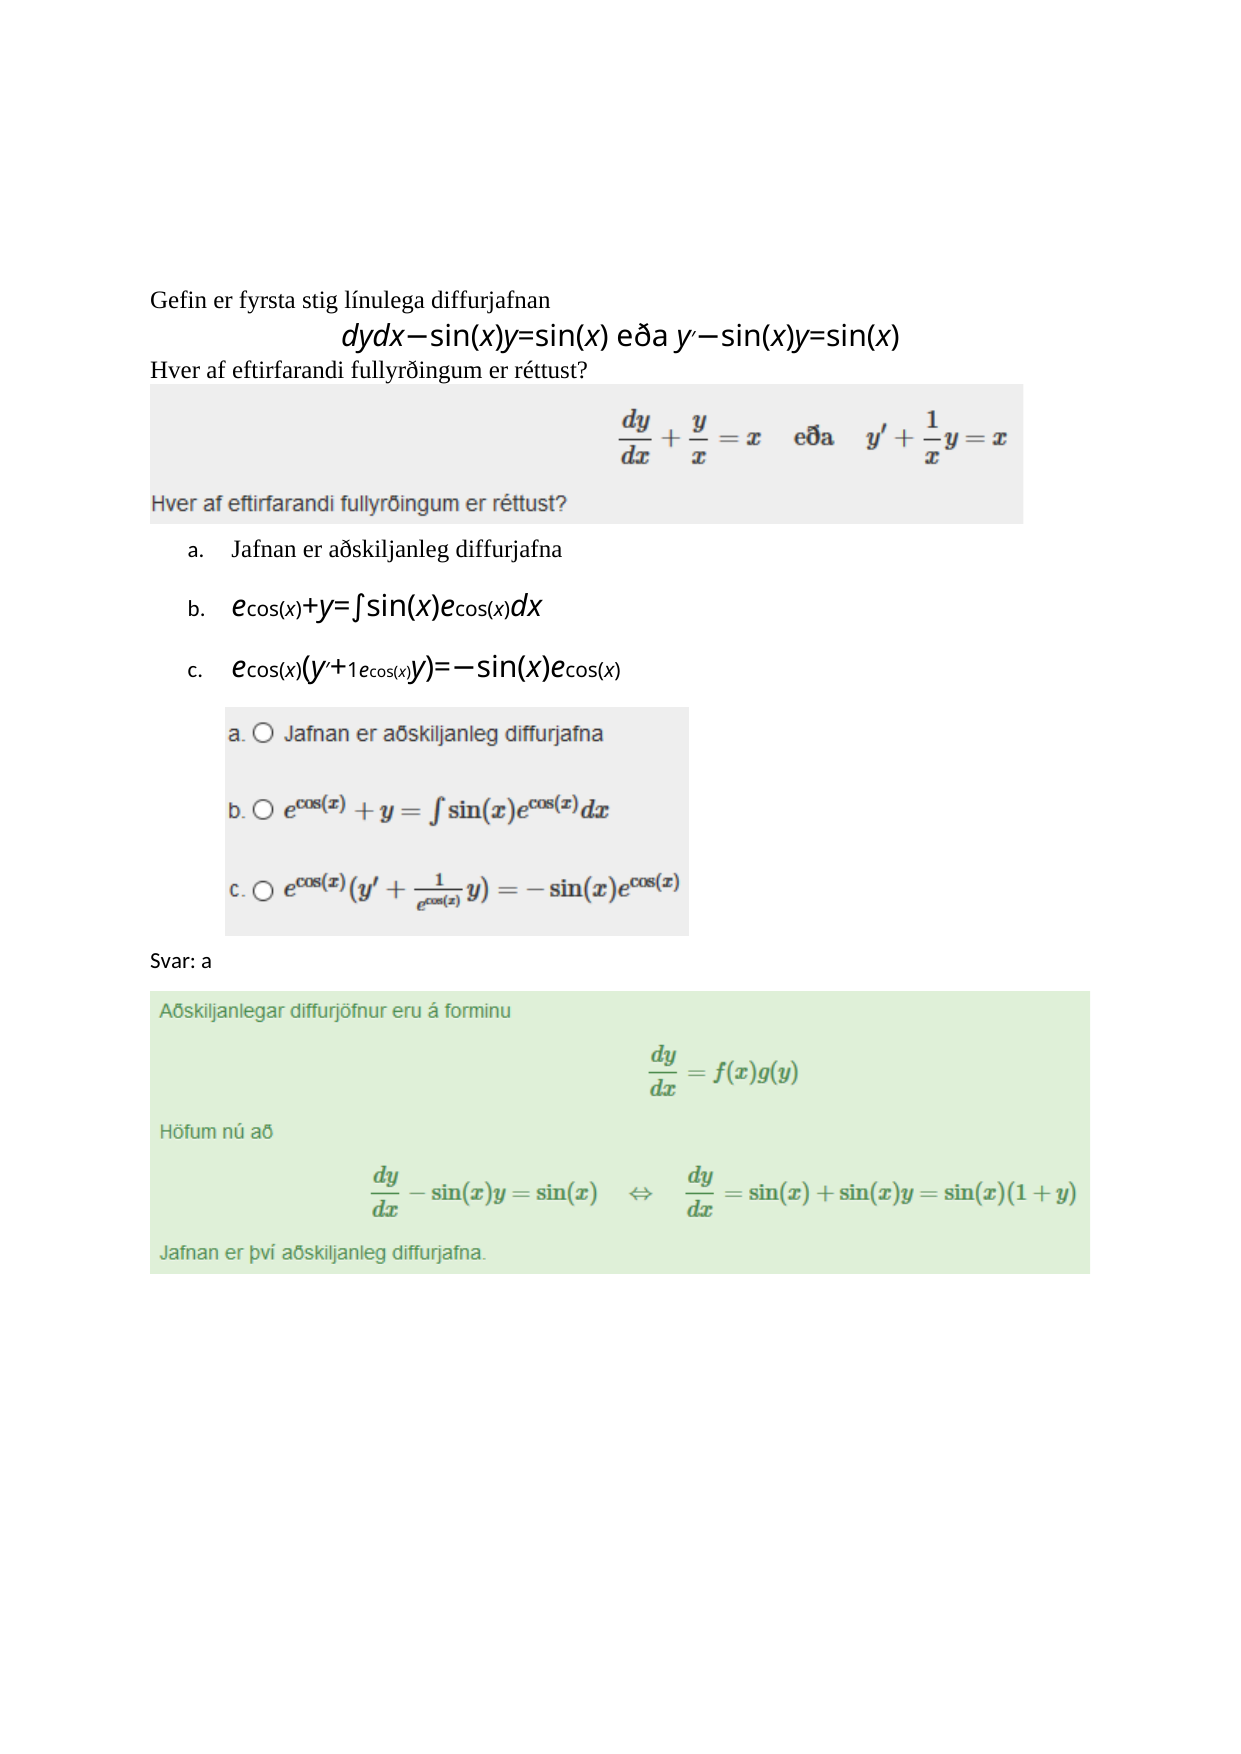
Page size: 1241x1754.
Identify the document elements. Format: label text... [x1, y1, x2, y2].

text dydx−sin(x)y=sin(x) eða y′−sin(x)y=sin(x) [150, 314, 1090, 356]
text Hver af eftirfarandi fullyrðingum er réttust? [150, 356, 1090, 384]
list ecos(x)+y=∫sin(x)ecos(x)dx [187, 584, 1090, 625]
text Gefin er fyrsta stig línulega diffurjafnan [150, 286, 1090, 314]
list Jafnan er aðskiljanleg diffurjafna [187, 534, 1090, 563]
text Svar: a [150, 946, 1090, 974]
list ecos(x)(y′+1ecos(x)y)=−sin(x)ecos(x) [187, 646, 1090, 687]
